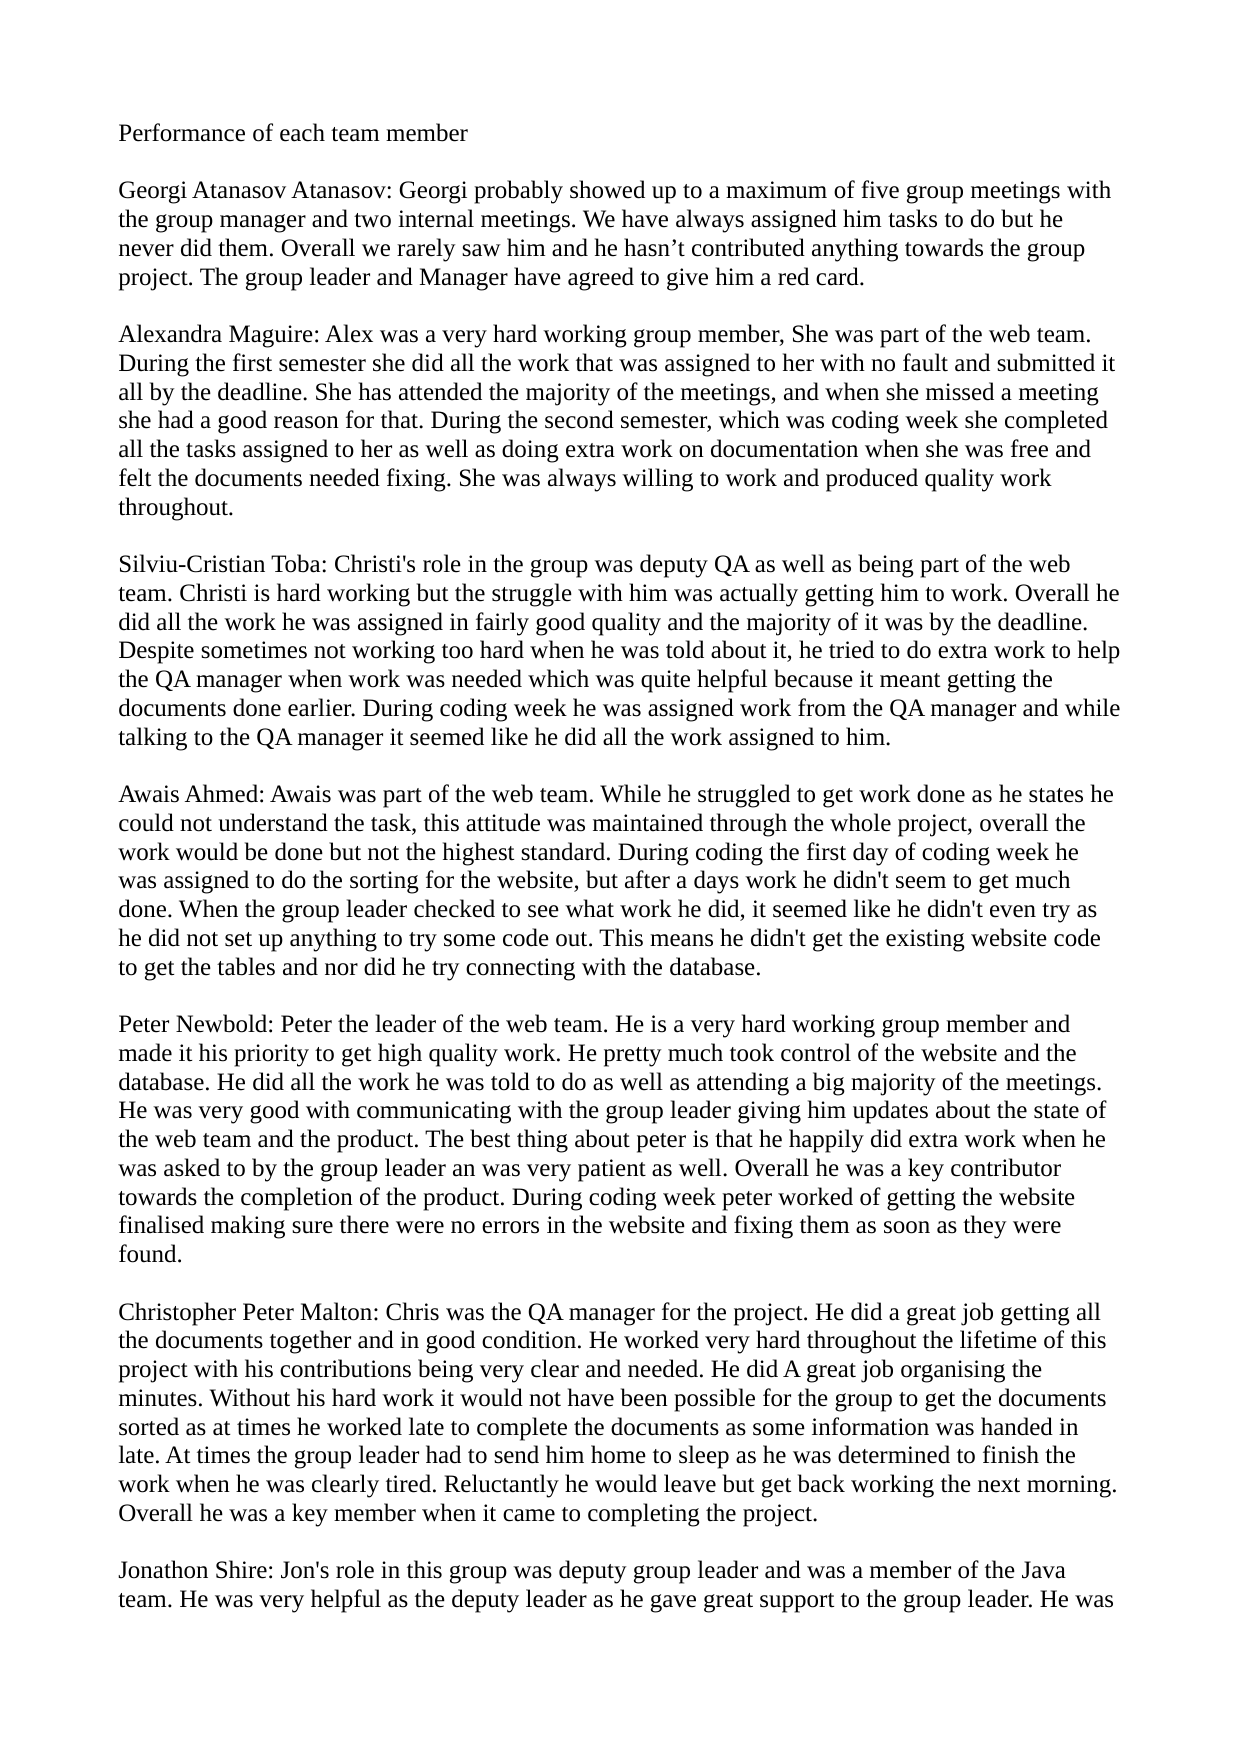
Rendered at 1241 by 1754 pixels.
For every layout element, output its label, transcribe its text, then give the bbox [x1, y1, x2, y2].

text Awais Ahmed: Awais was part of the web team. While he struggled to get work done as he states he could not understand the task, this attitude was maintained through the whole project, overall the work would be done but not the highest standard. During coding the first day of coding week he was assigned to do the sorting for the website, but after a days work he didn't seem to get much done. When the group leader checked to see what work he did, it seemed like he didn't even try as he did not set up anything to try some code out. This means he didn't get the existing website code to get the tables and nor did he try connecting with the database. [118, 779, 1122, 981]
text Silviu-Cristian Toba: Christi's role in the group was deputy QA as well as being part of the web team. Christi is hard working but the struggle with him was actually getting him to work. Overall he did all the work he was assigned in fairly good quality and the majority of it was by the deadline. Despite sometimes not working too hard when he was told about it, he tried to do extra work to help the QA manager when work was needed which was quite helpful because it meant getting the documents done earlier. During coding week he was assigned work from the QA manager and while talking to the QA manager it seemed like he did all the work assigned to him. [118, 549, 1122, 751]
text Performance of each team member [118, 118, 1122, 147]
text Peter Newbold: Peter the leader of the web team. He is a very hard working group member and made it his priority to get high quality work. He pretty much took control of the website and the database. He did all the work he was told to do as well as attending a big majority of the meetings. He was very good with communicating with the group leader giving him updates about the state of the web team and the product. The best thing about peter is that he happily did extra work when he was asked to by the group leader an was very patient as well. Overall he was a key contributor towards the completion of the product. During coding week peter worked of getting the website finalised making sure there were no errors in the website and fixing them as soon as they were found. [118, 1009, 1122, 1268]
text Georgi Atanasov Atanasov: Georgi probably showed up to a maximum of five group meetings with the group manager and two internal meetings. We have always assigned him tasks to do but he never did them. Overall we rarely saw him and he hasn’t contributed anything towards the group project. The group leader and Manager have agreed to give him a red card. [118, 147, 1122, 291]
text Alexandra Maguire: Alex was a very hard working group member, She was part of the web team. During the first semester she did all the work that was assigned to her with no fault and submitted it all by the deadline. She has attended the majority of the meetings, and when she missed a meeting she had a good reason for that. During the second semester, which was coding week she completed all the tasks assigned to her as well as doing extra work on documentation when she was free and felt the documents needed fixing. She was always willing to work and produced quality work throughout. [118, 319, 1122, 521]
text Jonathon Shire: Jon's role in this group was deputy group leader and was a member of the Java team. He was very helpful as the deputy leader as he gave great support to the group leader. He was [118, 1556, 1122, 1613]
text Christopher Peter Malton: Chris was the QA manager for the project. He did a great job getting all the documents together and in good condition. He worked very hard throughout the lifetime of this project with his contributions being very clear and needed. He did A great job organising the minutes. Without his hard work it would not have been possible for the group to get the documents sorted as at times he worked late to complete the documents as some information was handed in late. At times the group leader had to send him home to sleep as he was determined to finish the work when he was clearly tired. Reluctantly he would leave but get back working the next morning. Overall he was a key member when it came to completing the project. [118, 1297, 1122, 1527]
